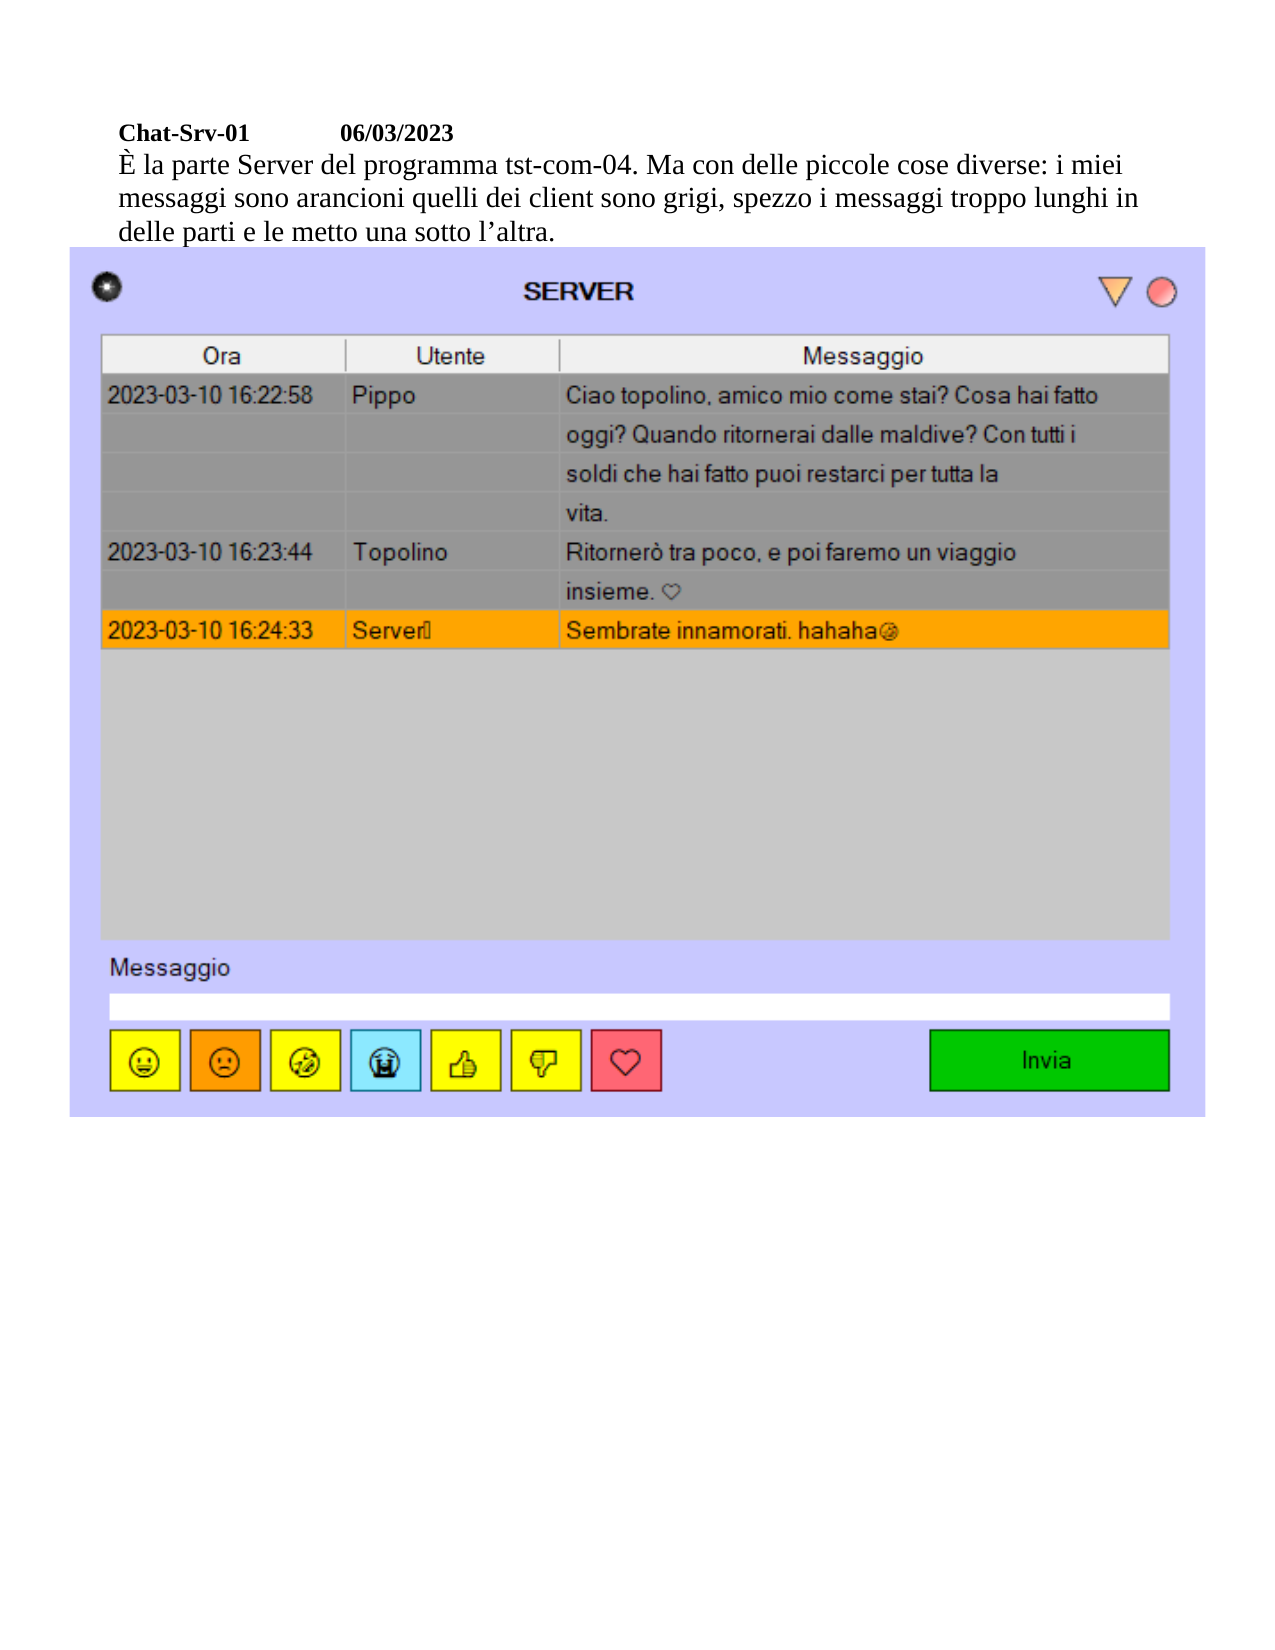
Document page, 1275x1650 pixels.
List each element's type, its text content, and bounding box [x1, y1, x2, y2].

text Chat-Srv-01 06/03/2023 [118, 118, 1157, 147]
picture [69, 247, 1206, 1117]
text È la parte Server del programma tst-com-04. Ma con delle piccole cose diverse: i miei messaggi sono arancioni quelli dei client sono grigi, spezzo i messaggi troppo lunghi in delle parti e le metto una sotto l’altra. [118, 147, 1157, 247]
